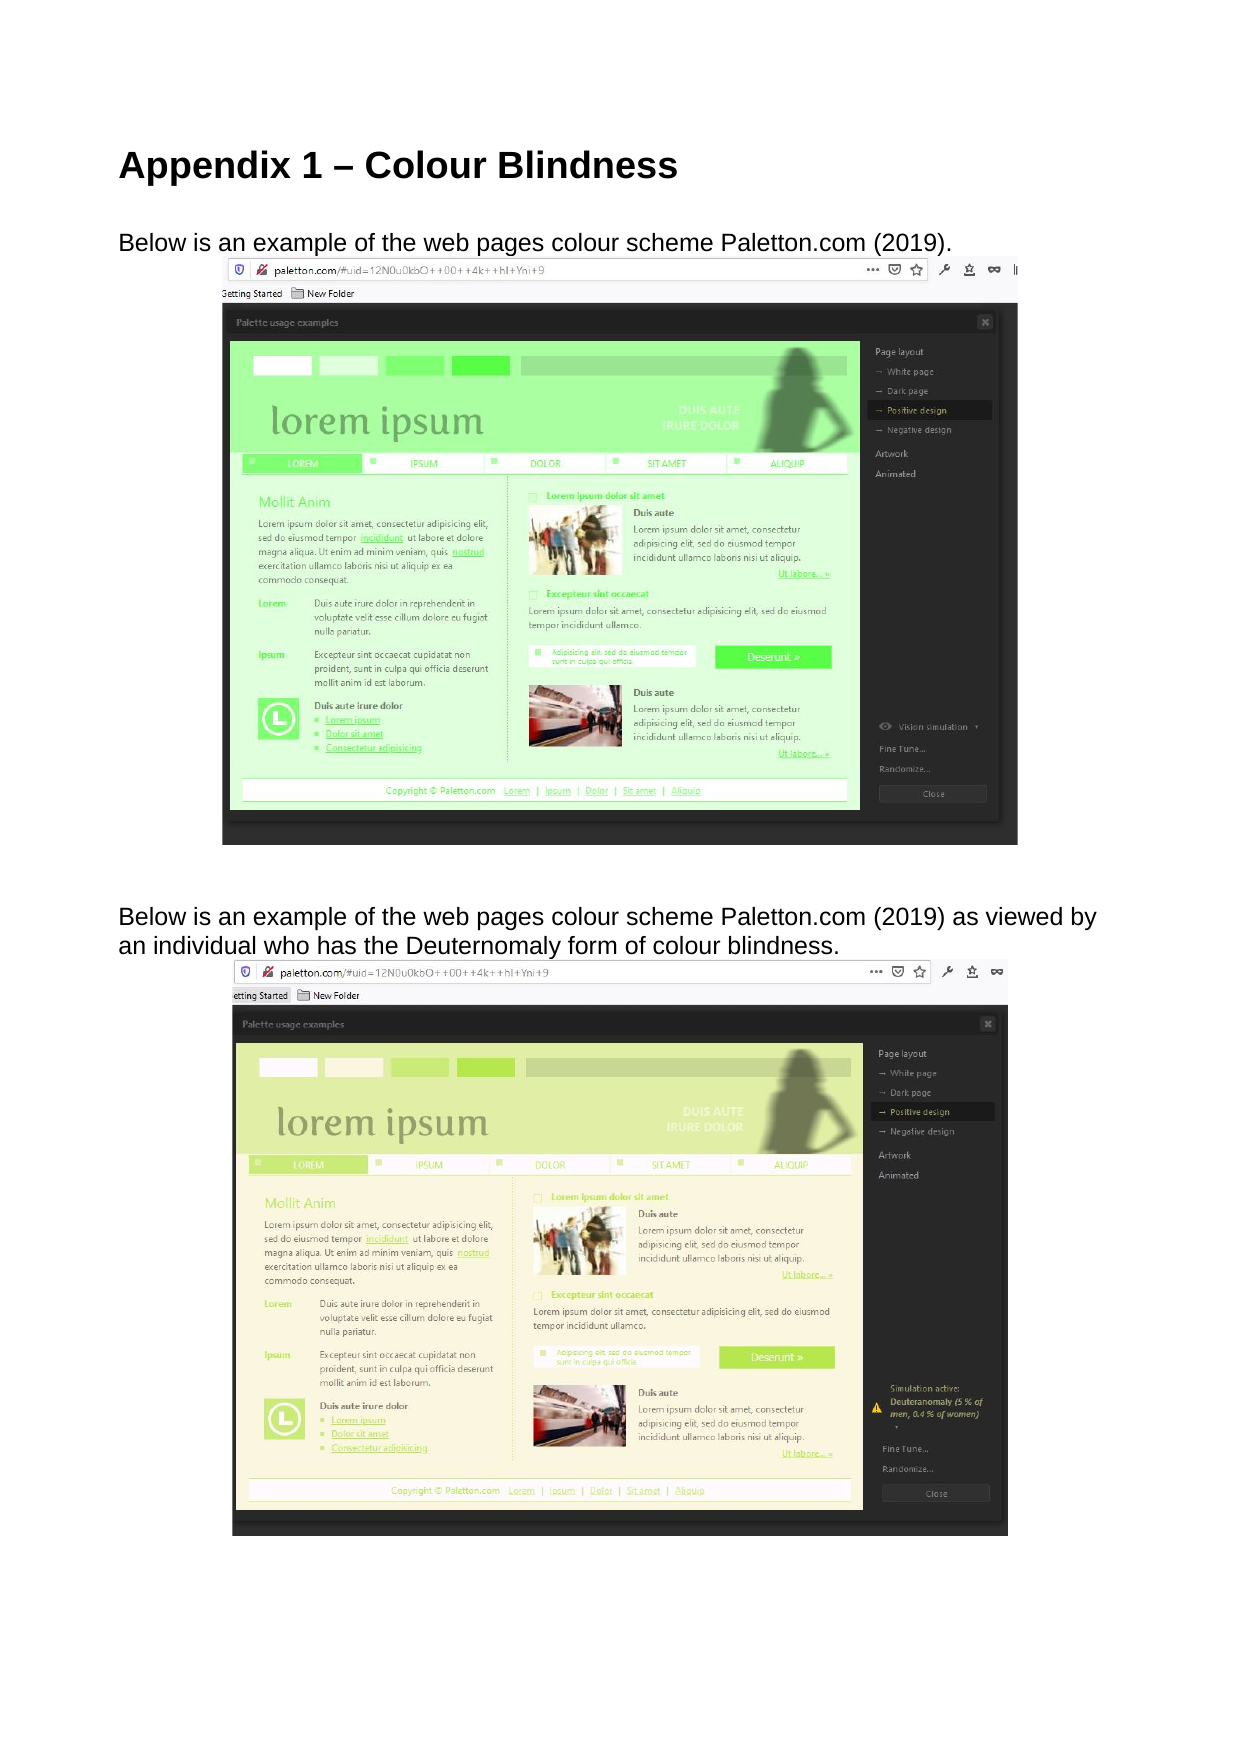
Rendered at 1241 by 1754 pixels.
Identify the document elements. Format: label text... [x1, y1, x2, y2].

picture [222, 256, 1018, 845]
text Below is an example of the web pages colour scheme Paletton.com (2019) as viewed by an individual who has the Deuternomaly form of colour blindness. [118, 902, 1122, 959]
subtitle Appendix 1 – Colour Blindness [118, 143, 1122, 187]
picture [232, 959, 1008, 1536]
text Below is an example of the web pages colour scheme Paletton.com (2019). [118, 228, 1122, 257]
